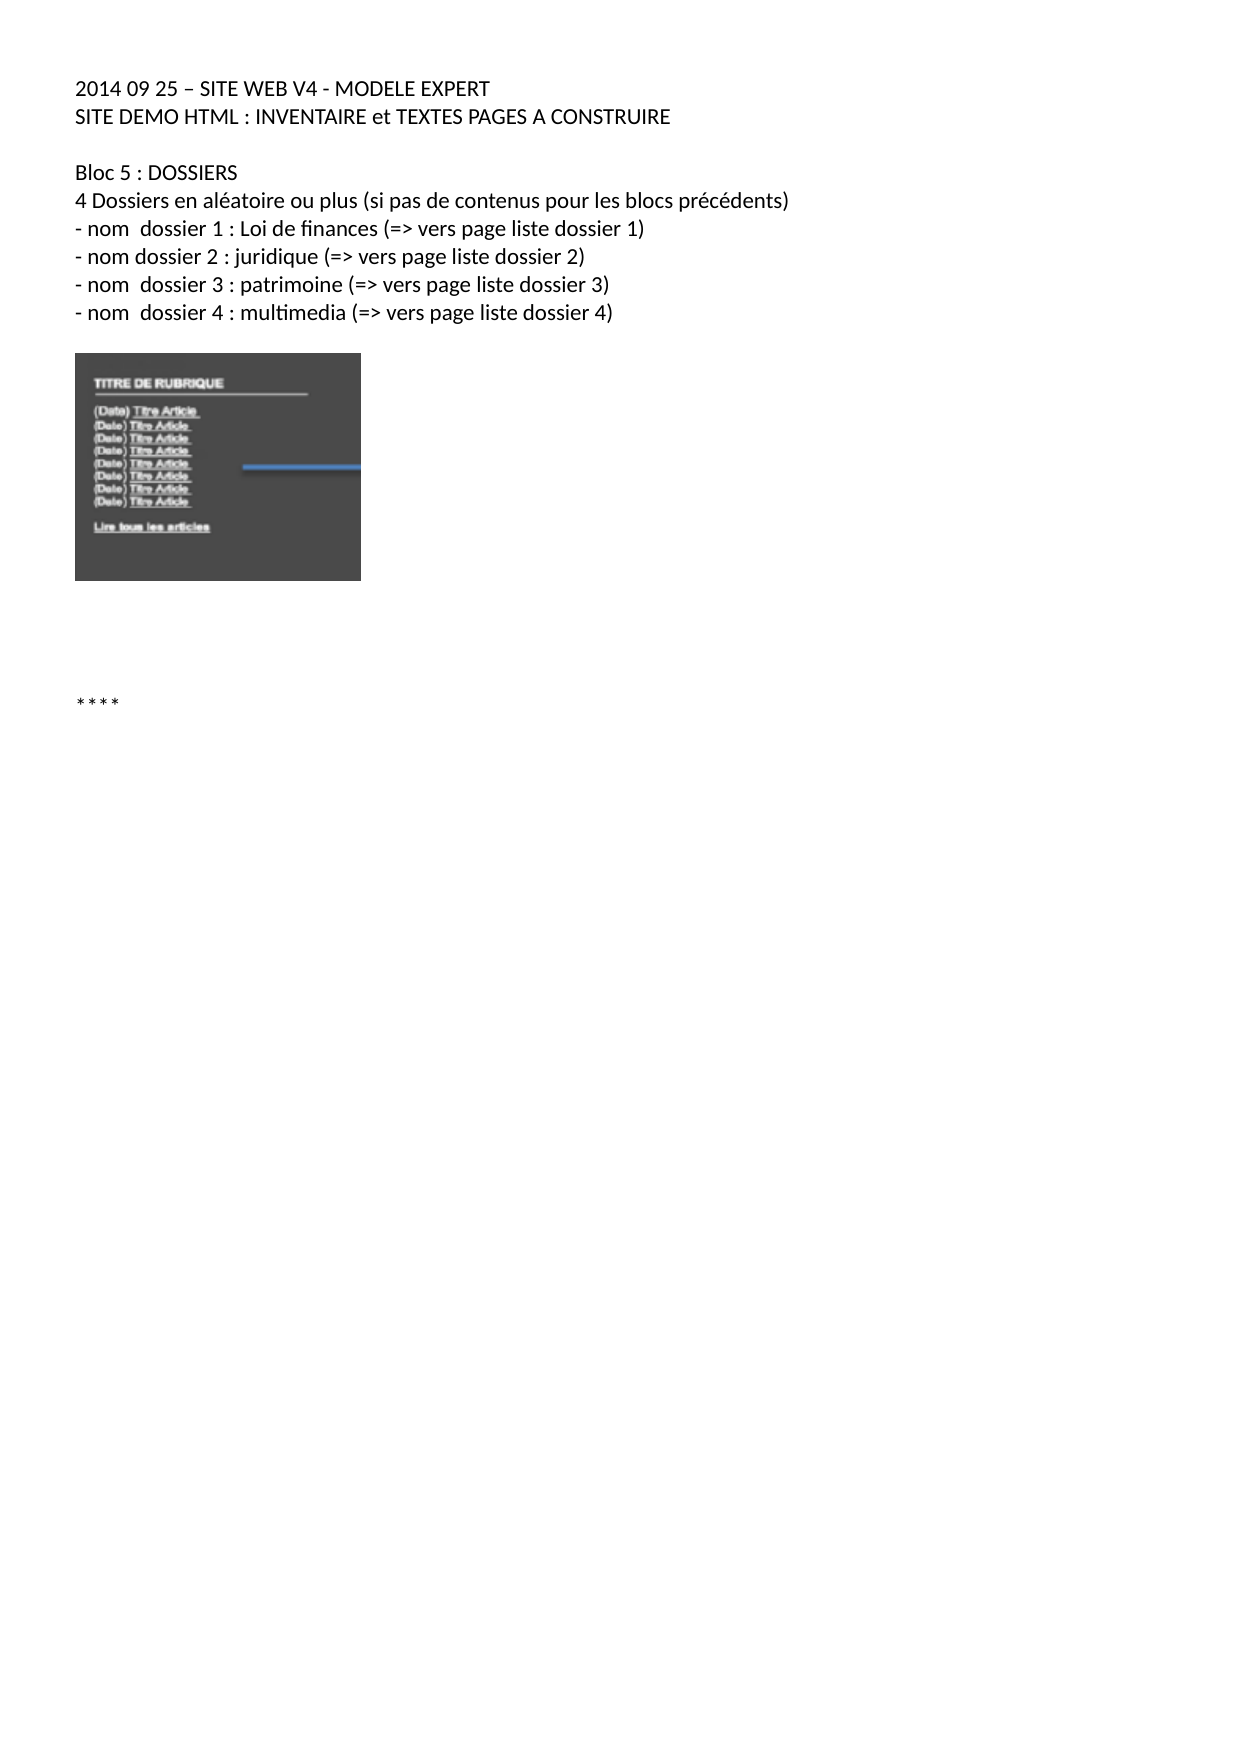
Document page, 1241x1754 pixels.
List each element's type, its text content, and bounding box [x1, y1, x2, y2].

text 4 Dossiers en aléatoire ou plus (si pas de contenus pour les blocs précédents) [75, 186, 1165, 214]
text - nom dossier 1 : Loi de finances (=> vers page liste dossier 1) [75, 214, 1165, 242]
text Bloc 5 : DOSSIERS [75, 158, 1165, 186]
text - nom dossier 4 : multimedia (=> vers page liste dossier 4) [75, 298, 1165, 326]
text **** [75, 692, 1165, 721]
text - nom dossier 3 : patrimoine (=> vers page liste dossier 3) [75, 270, 1165, 298]
text - nom dossier 2 : juridique (=> vers page liste dossier 2) [75, 242, 1165, 270]
